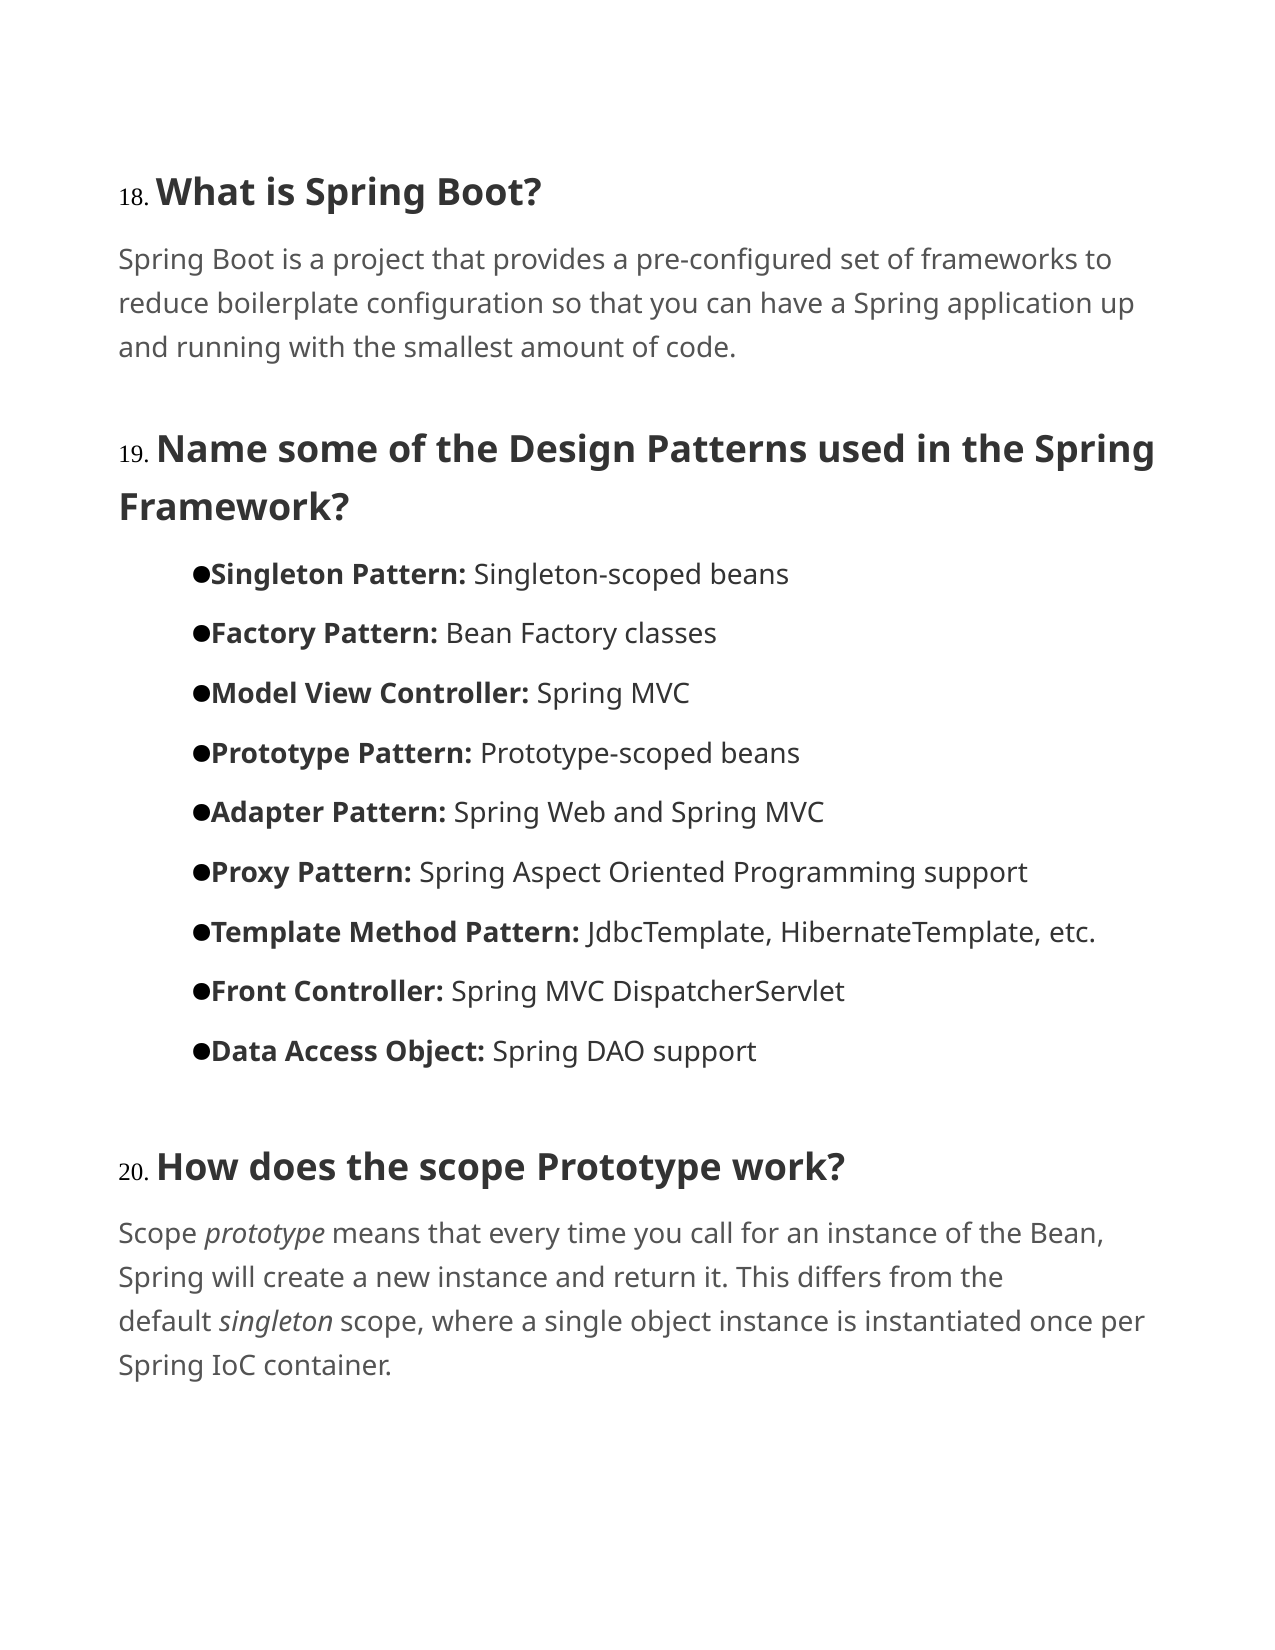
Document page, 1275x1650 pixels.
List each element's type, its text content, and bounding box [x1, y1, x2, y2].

text 20. How does the scope Prototype work? [118, 1140, 1157, 1191]
list Front Controller: Spring MVC DispatcherServlet [118, 972, 1157, 1010]
text 19. Name some of the Design Patterns used in the Spring Framework? [118, 386, 1157, 532]
list Proxy Pattern: Spring Aspect Oriented Programming support [118, 852, 1157, 891]
list Prototype Pattern: Prototype-scoped beans [118, 733, 1157, 771]
text Scope prototype means that every time you call for an instance of the Bean, Spring will create a new instance and return it. This differs from the default singleton scope, where a single object instance is instantiated once per Spring IoC container. [118, 1213, 1157, 1383]
list Data Access Object: Spring DAO support [118, 1031, 1157, 1070]
list Adapter Pattern: Spring Web and Spring MVC [118, 793, 1157, 831]
list Model View Controller: Spring MVC [118, 673, 1157, 712]
text Spring Boot is a project that provides a pre-configured set of frameworks to reduce boilerplate configuration so that you can have a Spring application up and running with the smallest amount of code. [118, 239, 1157, 365]
text 18. What is Spring Boot? [118, 166, 1157, 217]
list Factory Pattern: Bean Factory classes [118, 614, 1157, 652]
list Template Method Pattern: JdbcTemplate, HibernateTemplate, etc. [118, 912, 1157, 950]
list Singleton Pattern: Singleton-scoped beans [118, 554, 1157, 592]
